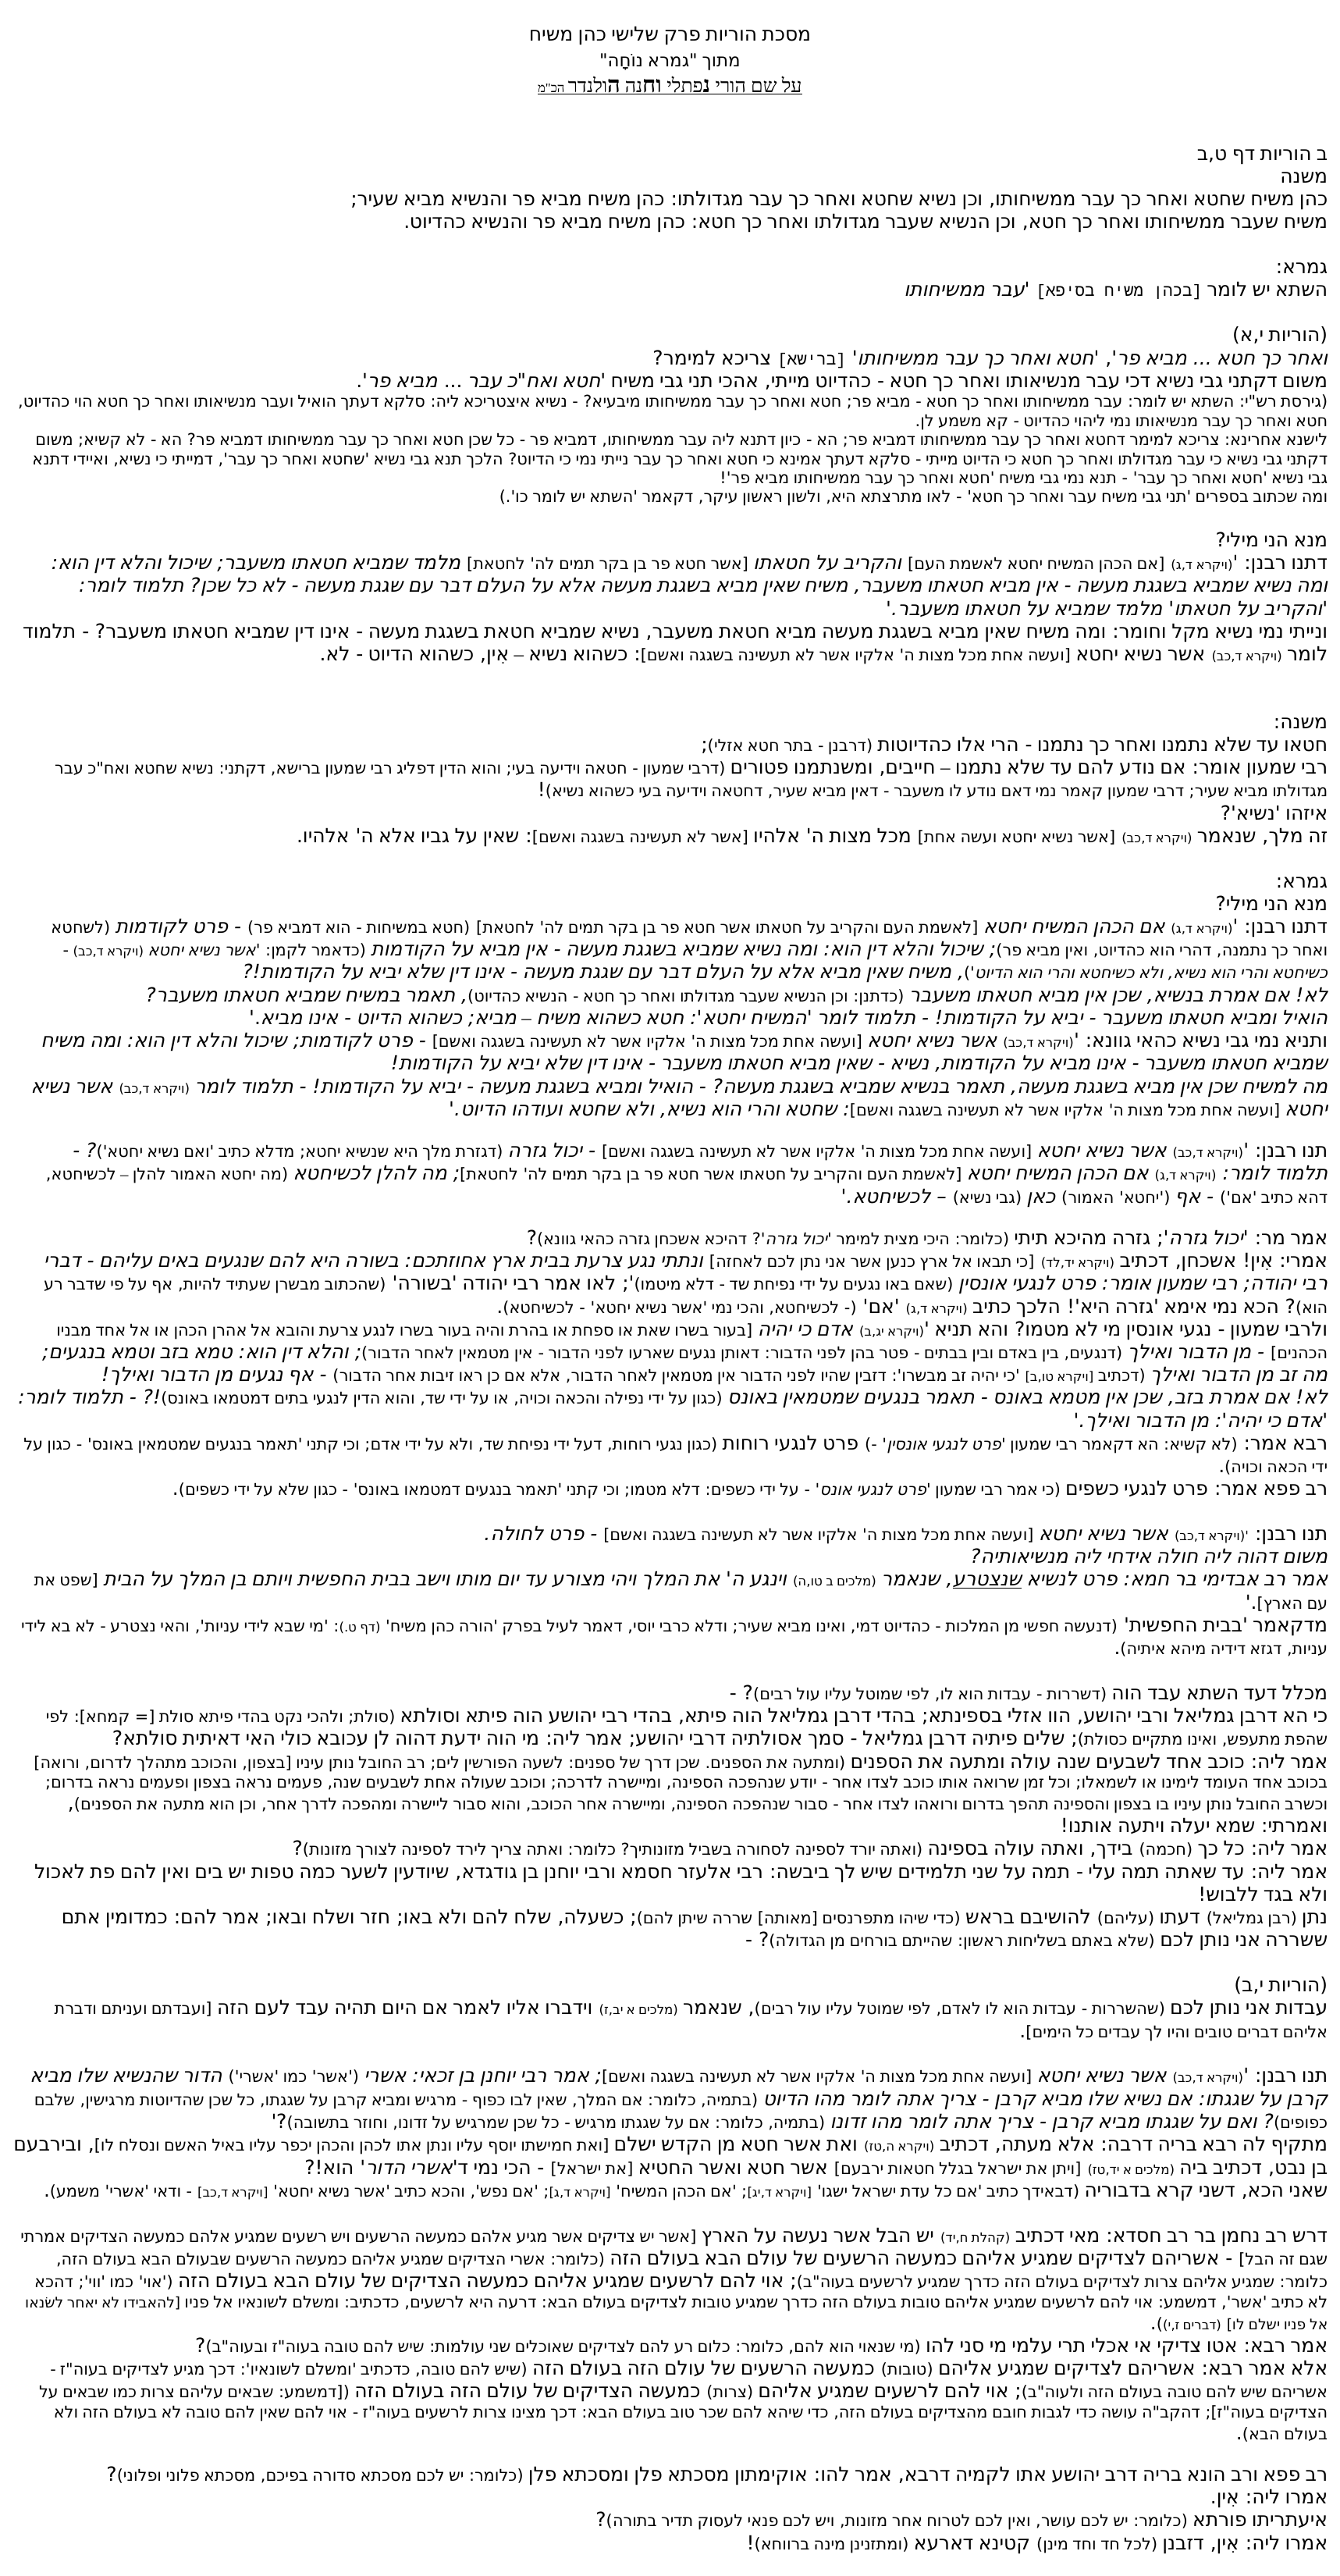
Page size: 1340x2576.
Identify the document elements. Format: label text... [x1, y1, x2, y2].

text אמר ליה: כוכב אחד לשבעים שנה עולה ומתעה את הספנים (ומתעה את הספנים. שכן דרך של ספנים: לשעה הפורשין לים; רב החובל נותן עיניו [בצפון, והכוכב מתהלך לדרום, ורואה] בכוכב אחד העומד לימינו או לשמאלו; וכל זמן שרואה אותו כוכב לצדו אחר - יודע שנהפכה הספינה, ומיישרה לדרכה; וכוכב שעולה אחת לשבעים שנה, פעמים נראה בצפון ופעמים נראה בדרום; וכשרב החובל נותן עיניו בו בצפון והספינה תהפך בדרום ורואהו לצדו אחר - סבור שנהפכה הספינה, ומיישרה אחר הכוכב, והוא סבור ליישרה ומהפכה לדרך אחר, וכן הוא מתעה את הספנים), ואמרתי: שמא יעלה ויתעה אותנו! [12, 1750, 1328, 1838]
text ומה שכתוב בספרים 'תני גבי משיח עבר ואחר כך חטא' - לאו מתרצתא היא, ולשון ראשון עיקר, דקאמר 'השתא יש לומר כו'.) [12, 487, 1328, 506]
text ותניא נמי גבי נשיא כהאי גוונא: '(ויקרא ד,כב) אשר נשיא יחטא [ועשה אחת מכל מצות ה' אלקיו אשר לא תעשינה בשגגה ואשם] - פרט לקודמות; שיכול והלא דין הוא: ומה משיח שמביא חטאתו משעבר - אינו מביא על הקודמות, נשיא - שאין מביא חטאתו משעבר - אינו דין שלא יביא על הקודמות! [12, 1029, 1328, 1075]
text רב פפא ורב הונא בריה דרב יהושע אתו לקמיה דרבא, אמר להו: אוקימתון מסכתא פלן ומסכתא פלן (כלומר: יש לכם מסכתא סדורה בפיכם, מסכתא פלוני ופלוני)? [12, 2463, 1328, 2485]
text מתקיף לה רבא בריה דרבה: אלא מעתה, דכתיב (ויקרא ה,טז) ואת אשר חטא מן הקדש ישלם [ואת חמישתו יוסף עליו ונתן אתו לכהן והכהן יכפר עליו באיל האשם ונסלח לו], ובירבעם בן נבט, דכתיב ביה (מלכים א יד,טז) [ויתן את ישראל בגלל חטאות ירבעם] אשר חטא ואשר החטיא [את ישראל] - הכי נמי ד'אשרי הדור' הוא!? [12, 2133, 1328, 2179]
text אמרו ליה: אִין. [12, 2485, 1328, 2508]
text רב פפא אמר: פרט לנגעי כשפים (כי אמר רבי שמעון 'פרט לנגעי אונס' - על ידי כשפים: דלא מטמו; וכי קתני 'תאמר בנגעים דמטמאו באונס' - כגון שלא על ידי כשפים). [12, 1477, 1328, 1500]
text לא! אם אמרת בנשיא, שכן אין מביא חטאתו משעבר (כדתנן: וכן הנשיא שעבר מגדולתו ואחר כך חטא - הנשיא כהדיוט), תאמר במשיח שמביא חטאתו משעבר? [12, 984, 1328, 1006]
text דתנו רבנן: '(ויקרא ד,ג) [אם הכהן המשיח יחטא לאשמת העם] והקריב על חטאתו [אשר חטא פר בן בקר תמים לה' לחטאת] מלמד שמביא חטאתו משעבר; שיכול והלא דין הוא: ומה נשיא שמביא בשגגת מעשה - אין מביא חטאתו משעבר, משיח שאין מביא בשגגת מעשה אלא על העלם דבר עם שגגת מעשה - לא כל שכן? תלמוד לומר: 'והקריב על חטאתו' מלמד שמביא על חטאתו משעבר.' [12, 551, 1328, 620]
text (הוריות י,ב) [12, 1973, 1328, 1997]
text הואיל ומביא חטאתו משעבר - יביא על הקודמות! - תלמוד לומר 'המשיח יחטא': חטא כשהוא משיח – מביא; כשהוא הדיוט - אינו מביא.' [12, 1006, 1328, 1029]
text משנה: [12, 710, 1328, 733]
text ואחר כך חטא ... מביא פר', 'חטא ואחר כך עבר ממשיחותו' [ברישא] צריכא למימר? [12, 347, 1328, 369]
text משום דהוה ליה חולה אידחי ליה מנשיאותיה? [12, 1545, 1328, 1568]
text אמר רב אבדימי בר חמא: פרט לנשיא שנצטרע, שנאמר (מלכים ב טו,ה) וינגע ה' את המלך ויהי מצורע עד יום מותו וישב בבית החפשית ויותם בן המלך על הבית [שפט את עם הארץ].' [12, 1568, 1328, 1614]
text איעתריתו פורתא (כלומר: יש לכם עושר, ואין לכם לטרוח אחר מזונות, ויש לכם פנאי לעסוק תדיר בתורה)? [12, 2508, 1328, 2532]
text ולרבי שמעון - נגעי אונסין מי לא מטמו? והא תניא '(ויקרא יג,ב) אדם כי יהיה [בעור בשרו שאת או ספחת או בהרת והיה בעור בשרו לנגע צרעת והובא אל אהרן הכהן או אל אחד מבניו הכהנים] - מן הדבור ואילך (דנגעים, בין באדם ובין בבתים - פטר בהן לפני הדבור: דאותן נגעים שארעו לפני הדבור - אין מטמאין לאחר הדבור); והלא דין הוא: טמא בזב וטמא בנגעים; מה זב מן הדבור ואילך (דכתיב [ויקרא טו,ב] 'כי יהיה זב מבשרו': דזבין שהיו לפני הדבור אין מטמאין לאחר הדבור, אלא אם כן ראו זיבות אחר הדבור) - אף נגעים מן הדבור ואילך! [12, 1318, 1328, 1386]
text אמר ליה: עד שאתה תמה עלי - תמה על שני תלמידים שיש לך ביבשה: רבי אלעזר חסמא ורבי יוחנן בן גודגדא, שיודעין לשער כמה טפות יש בים ואין להם פת לאכול ולא בגד ללבוש! [12, 1860, 1328, 1905]
text השתא יש לומר [בכהן משיח בסיפא] 'עבר ממשיחותו [12, 278, 1328, 301]
text רבא אמר: (לא קשיא: הא דקאמר רבי שמעון 'פרט לנגעי אונסין' -) פרט לנגעי רוחות (כגון נגעי רוחות, דעל ידי נפיחת שד, ולא על ידי אדם; וכי קתני 'תאמר בנגעים שמטמאין באונס' - כגון על ידי הכאה וכויה). [12, 1432, 1328, 1477]
text תנו רבנן: '(ויקרא ד,כב) אשר נשיא יחטא [ועשה אחת מכל מצות ה' אלקיו אשר לא תעשינה בשגגה ואשם] - פרט לחולה. [12, 1522, 1328, 1545]
text איזהו 'נשיא'? [12, 802, 1328, 824]
text שאני הכא, דשני קרא בדבוריה (דבאידך כתיב 'אם כל עדת ישראל ישגו' [ויקרא ד,יג]; 'אם הכהן המשיח' [ויקרא ד,ג]; 'אם נפש', והכא כתיב 'אשר נשיא יחטא' [ויקרא ד,כב] - ודאי 'אשרי' משמע). [12, 2179, 1328, 2201]
text לא! אם אמרת בזב, שכן אין מטמא באונס - תאמר בנגעים שמטמאין באונס (כגון על ידי נפילה והכאה וכויה, או על ידי שד, והוא הדין לנגעי בתים דמטמאו באונס)!? - תלמוד לומר: 'אדם כי יהיה': מן הדבור ואילך.' [12, 1386, 1328, 1432]
text אמר מר: 'יכול גזרה'; גזרה מהיכא תיתי (כלומר: היכי מצית למימר 'יכול גזרה'? דהיכא אשכחן גזרה כהאי גוונא)? [12, 1226, 1328, 1249]
text מכלל דעד השתא עבד הוה (דשררות - עבדות הוא לו, לפי שמוטל עליו עול רבים)? - [12, 1681, 1328, 1704]
text זה מלך, שנאמר (ויקרא ד,כב) [אשר נשיא יחטא ועשה אחת] מכל מצות ה' אלהיו [אשר לא תעשינה בשגגה ואשם]: שאין על גביו אלא ה' אלהיו. [12, 824, 1328, 847]
text ונייתי נמי נשיא מקל וחומר: ומה משיח שאין מביא בשגגת מעשה מביא חטאת משעבר, נשיא שמביא חטאת בשגגת מעשה - אינו דין שמביא חטאתו משעבר? - תלמוד לומר (ויקרא ד,כב) אשר נשיא יחטא [ועשה אחת מכל מצות ה' אלקיו אשר לא תעשינה בשגגה ואשם]: כשהוא נשיא – אִין, כשהוא הדיוט - לא. [12, 620, 1328, 665]
text מה למשיח שכן אין מביא בשגגת מעשה, תאמר בנשיא שמביא בשגגת מעשה? - הואיל ומביא בשגגת מעשה - יביא על הקודמות! - תלמוד לומר (ויקרא ד,כב) אשר נשיא יחטא [ועשה אחת מכל מצות ה' אלקיו אשר לא תעשינה בשגגה ואשם]: שחטא והרי הוא נשיא, ולא שחטא ועודהו הדיוט.' [12, 1075, 1328, 1120]
text מדקאמר 'בבית החפשית' (דנעשה חפשי מן המלכות - כהדיוט דמי, ואינו מביא שעיר; ודלא כרבי יוסי, דאמר לעיל בפרק 'הורה כהן משיח' (דף ט.): 'מי שבא לידי עניות', והאי נצטרע - לא בא לידי עניות, דגזא דידיה מיהא איתיה). [12, 1614, 1328, 1659]
text (גירסת רש"י: השתא יש לומר: עבר ממשיחותו ואחר כך חטא - מביא פר; חטא ואחר כך עבר ממשיחותו מיבעיא? - נשיא איצטריכא ליה: סלקא דעתך הואיל ועבר מנשיאותו ואחר כך חטא הוי כהדיוט, חטא ואחר כך עבר מנשיאותו נמי ליהוי כהדיוט - קא משמע לן. [12, 392, 1328, 430]
text אמרי: אִין! אשכחן, דכתיב (ויקרא יד,לד) [כי תבאו אל ארץ כנען אשר אני נתן לכם לאחזה] ונתתי נגע צרעת בבית ארץ אחוזתכם: בשורה היא להם שנגעים באים עליהם - דברי רבי יהודה; רבי שמעון אומר: פרט לנגעי אונסין (שאם באו נגעים על ידי נפיחת שד - דלא מיטמו)'; לאו אמר רבי יהודה 'בשורה' (שהכתוב מבשרן שעתיד להיות, אף על פי שדבר רע הוא)? הכא נמי אימא 'גזרה היא'! הלכך כתיב (ויקרא ד,ג) 'אם' (- לכשיחטא, והכי נמי 'אשר נשיא יחטא' - לכשיחטא). [12, 1249, 1328, 1318]
text על שם הורי נפתלי וחנה הולנדר הכ"מ [12, 71, 1328, 97]
text מנא הני מילי? [12, 892, 1328, 915]
text משיח שעבר ממשיחותו ואחר כך חטא, וכן הנשיא שעבר מגדולתו ואחר כך חטא: כהן משיח מביא פר והנשיא כהדיוט. [12, 210, 1328, 233]
text אמר ליה: כל כך (חכמה) בידך, ואתה עולה בספינה (ואתה יורד לספינה לסחורה בשביל מזונותיך? כלומר: ואתה צריך לירד לספינה לצורך מזונות)? [12, 1838, 1328, 1860]
text אלא אמר רבא: אשריהם לצדיקים שמגיע אליהם (טובות) כמעשה הרשעים של עולם הזה בעולם הזה (שיש להם טובה, כדכתיב 'ומשלם לשונאיו': דכך מגיע לצדיקים בעוה"ז - אשריהם שיש להם טובה בעולם הזה ולעוה"ב); אוי להם לרשעים שמגיע אליהם (צרות) כמעשה הצדיקים של עולם הזה בעולם הזה ([דמשמע: שבאים עליהם צרות כמו שבאים על הצדיקים בעוה"ז]; דהקב"ה עושה כדי לגבות חובם מהצדיקים בעולם הזה, כדי שיהא להם שכר טוב בעולם הבא: דכך מצינו צרות לרשעים בעוה"ז - אוי להם שאין להם טובה לא בעולם הזה ולא בעולם הבא). [12, 2357, 1328, 2444]
text רבי שמעון אומר: אם נודע להם עד שלא נתמנו – חייבים, ומשנתמנו פטורים (דרבי שמעון - חטאה וידיעה בעי; והוא הדין דפליג רבי שמעון ברישא, דקתני: נשיא שחטא ואח"כ עבר מגדולתו מביא שעיר; דרבי שמעון קאמר נמי דאם נודע לו משעבר - דאין מביא שעיר, דחטאה וידיעה בעי כשהוא נשיא)! [12, 756, 1328, 802]
text ב הוריות דף ט,ב [12, 142, 1328, 165]
text תנו רבנן: '(ויקרא ד,כב) אשר נשיא יחטא [ועשה אחת מכל מצות ה' אלקיו אשר לא תעשינה בשגגה ואשם]; אמר רבי יוחנן בן זכאי: אשרי ('אשר' כמו 'אשרי') הדור שהנשיא שלו מביא קרבן על שגגתו: אם נשיא שלו מביא קרבן - צריך אתה לומר מהו הדיוט (בתמיה, כלומר: אם המלך, שאין לבו כפוף - מרגיש ומביא קרבן על שגגתו, כל שכן שהדיוטות מרגישין, שלבם כפופים)? ואם על שגגתו מביא קרבן - צריך אתה לומר מהו זדונו (בתמיה, כלומר: אם על שגגתו מרגיש - כל שכן שמרגיש על זדונו, וחוזר בתשובה)?' [12, 2065, 1328, 2133]
text חטאו עד שלא נתמנו ואחר כך נתמנו - הרי אלו כהדיוטות (דרבנן - בתר חטא אזלי); [12, 733, 1328, 756]
text נתן (רבן גמליאל) דעתו (עליהם) להושיבם בראש (כדי שיהו מתפרנסים [מאותה] שררה שיתן להם); כשעלה, שלח להם ולא באו; חזר ושלח ובאו; אמר להם: כמדומין אתם ששררה אני נותן לכם (שלא באתם בשליחות ראשון: שהייתם בורחים מן הגדולה)? - [12, 1905, 1328, 1952]
text מנא הני מילי? [12, 528, 1328, 551]
text כי הא דרבן גמליאל ורבי יהושע, הוו אזלי בספינתא; בהדי דרבן גמליאל הוה פיתא, בהדי רבי יהושע הוה פיתא וסולתא (סולת; ולהכי נקט בהדי פיתא סולת [= קמחא]: לפי שהפת מתעפש, ואינו מתקיים כסולת); שלים פיתיה דרבן גמליאל - סמך אסולתיה דרבי יהושע; אמר ליה: מי הוה ידעת דהוה לן עכובא כולי האי דאיתית סולתא? [12, 1704, 1328, 1750]
text (הוריות י,א) [12, 324, 1328, 347]
text אמרו ליה: אִין, דזבנן (לכל חד וחד מינן) קטינא דארעא (ומתזנינן מינה ברווחא)! [12, 2532, 1328, 2554]
text עבדות אני נותן לכם (שהשררות - עבדות הוא לו לאדם, לפי שמוטל עליו עול רבים), שנאמר (מלכים א יב,ז) וידברו אליו לאמר אם היום תהיה עבד לעם הזה [ועבדתם ועניתם ודברת אליהם דברים טובים והיו לך עבדים כל הימים]. [12, 1997, 1328, 2042]
text מתוך "גמרא נוֹחָה" [12, 50, 1328, 71]
text לישנא אחרינא: צריכא למימר דחטא ואחר כך עבר ממשיחותו דמביא פר; הא - כיון דתנא ליה עבר ממשיחותו, דמביא פר - כל שכן חטא ואחר כך עבר ממשיחותו דמביא פר? הא - לא קשיא; משום דקתני גבי נשיא כי עבר מגדולתו ואחר כך חטא כי הדיוט מייתי - סלקא דעתך אמינא כי חטא ואחר כך עבר נייתי נמי כי הדיוט? הלכך תנא גבי נשיא 'שחטא ואחר כך עבר', דמייתי כי נשיא, ואיידי דתנא גבי נשיא 'חטא ואחר כך עבר' - תנא נמי גבי משיח 'חטא ואחר כך עבר ממשיחותו מביא פר'! [12, 430, 1328, 487]
text משום דקתני גבי נשיא דכי עבר מנשיאותו ואחר כך חטא - כהדיוט מייתי, אהכי תני גבי משיח 'חטא ואח"כ עבר ... מביא פר'. [12, 369, 1328, 392]
text תנו רבנן: '(ויקרא ד,כב) אשר נשיא יחטא [ועשה אחת מכל מצות ה' אלקיו אשר לא תעשינה בשגגה ואשם] - יכול גזרה (דגזרת מלך היא שנשיא יחטא; מדלא כתיב 'ואם נשיא יחטא')? - תלמוד לומר: (ויקרא ד,ג) אם הכהן המשיח יחטא [לאשמת העם והקריב על חטאתו אשר חטא פר בן בקר תמים לה' לחטאת]; מה להלן לכשיחטא (מה יחטא האמור להלן – לכשיחטא, דהא כתיב 'אם') - אף ('יחטא' האמור) כאן (גבי נשיא) – לכשיחטא.' [12, 1139, 1328, 1208]
text כהן משיח שחטא ואחר כך עבר ממשיחותו, וכן נשיא שחטא ואחר כך עבר מגדולתו: כהן משיח מביא פר והנשיא מביא שעיר; [12, 187, 1328, 210]
text גמרא: [12, 255, 1328, 278]
text גמרא: [12, 870, 1328, 892]
text דרש רב נחמן בר רב חסדא: מאי דכתיב (קהלת ח,יד) יש הבל אשר נעשה על הארץ [אשר יש צדיקים אשר מגיע אלהם כמעשה הרשעים ויש רשעים שמגיע אלהם כמעשה הצדיקים אמרתי שגם זה הבל] - אשריהם לצדיקים שמגיע אליהם כמעשה הרשעים של עולם הבא בעולם הזה (כלומר: אשרי הצדיקים שמגיע אליהם כמעשה הרשעים שבעולם הבא בעולם הזה, כלומר: שמגיע אליהם צרות לצדיקים בעולם הזה כדרך שמגיע לרשעים בעוה"ב); אוי להם לרשעים שמגיע אליהם כמעשה הצדיקים של עולם הבא בעולם הזה ('אוי' כמו 'ווי'; דהכא לא כתיב 'אשר', דמשמע: אוי להם לרשעים שמגיע אליהם טובות בעולם הזה כדרך שמגיע טובות לצדיקים בעולם הבא: דרעה היא לרשעים, כדכתיב: ומשלם לשונאיו אל פניו [להאבידו לא יאחר לשׂנאו אל פניו ישלם לו] (דברים ז,י)). [12, 2224, 1328, 2334]
text מסכת הוריות פרק שלישי כהן משיח [12, 23, 1328, 45]
text אמר רבא: אטו צדיקי אי אכלי תרי עלמי מי סני להו (מי שנאוי הוא להם, כלומר: כלום רע להם לצדיקים שאוכלים שני עולמות: שיש להם טובה בעוה"ז ובעוה"ב)? [12, 2334, 1328, 2357]
text דתנו רבנן: '(ויקרא ד,ג) אם הכהן המשיח יחטא [לאשמת העם והקריב על חטאתו אשר חטא פר בן בקר תמים לה' לחטאת] (חטא במשיחות - הוא דמביא פר) - פרט לקודמות (לשחטא ואחר כך נתמנה, דהרי הוא כהדיוט, ואין מביא פר); שיכול והלא דין הוא: ומה נשיא שמביא בשגגת מעשה - אין מביא על הקודמות (כדאמר לקמן: 'אשר נשיא יחטא (ויקרא ד,כב) - כשיחטא והרי הוא נשיא, ולא כשיחטא והרי הוא הדיוט'), משיח שאין מביא אלא על העלם דבר עם שגגת מעשה - אינו דין שלא יביא על הקודמות!? [12, 915, 1328, 984]
text משנה [12, 165, 1328, 187]
